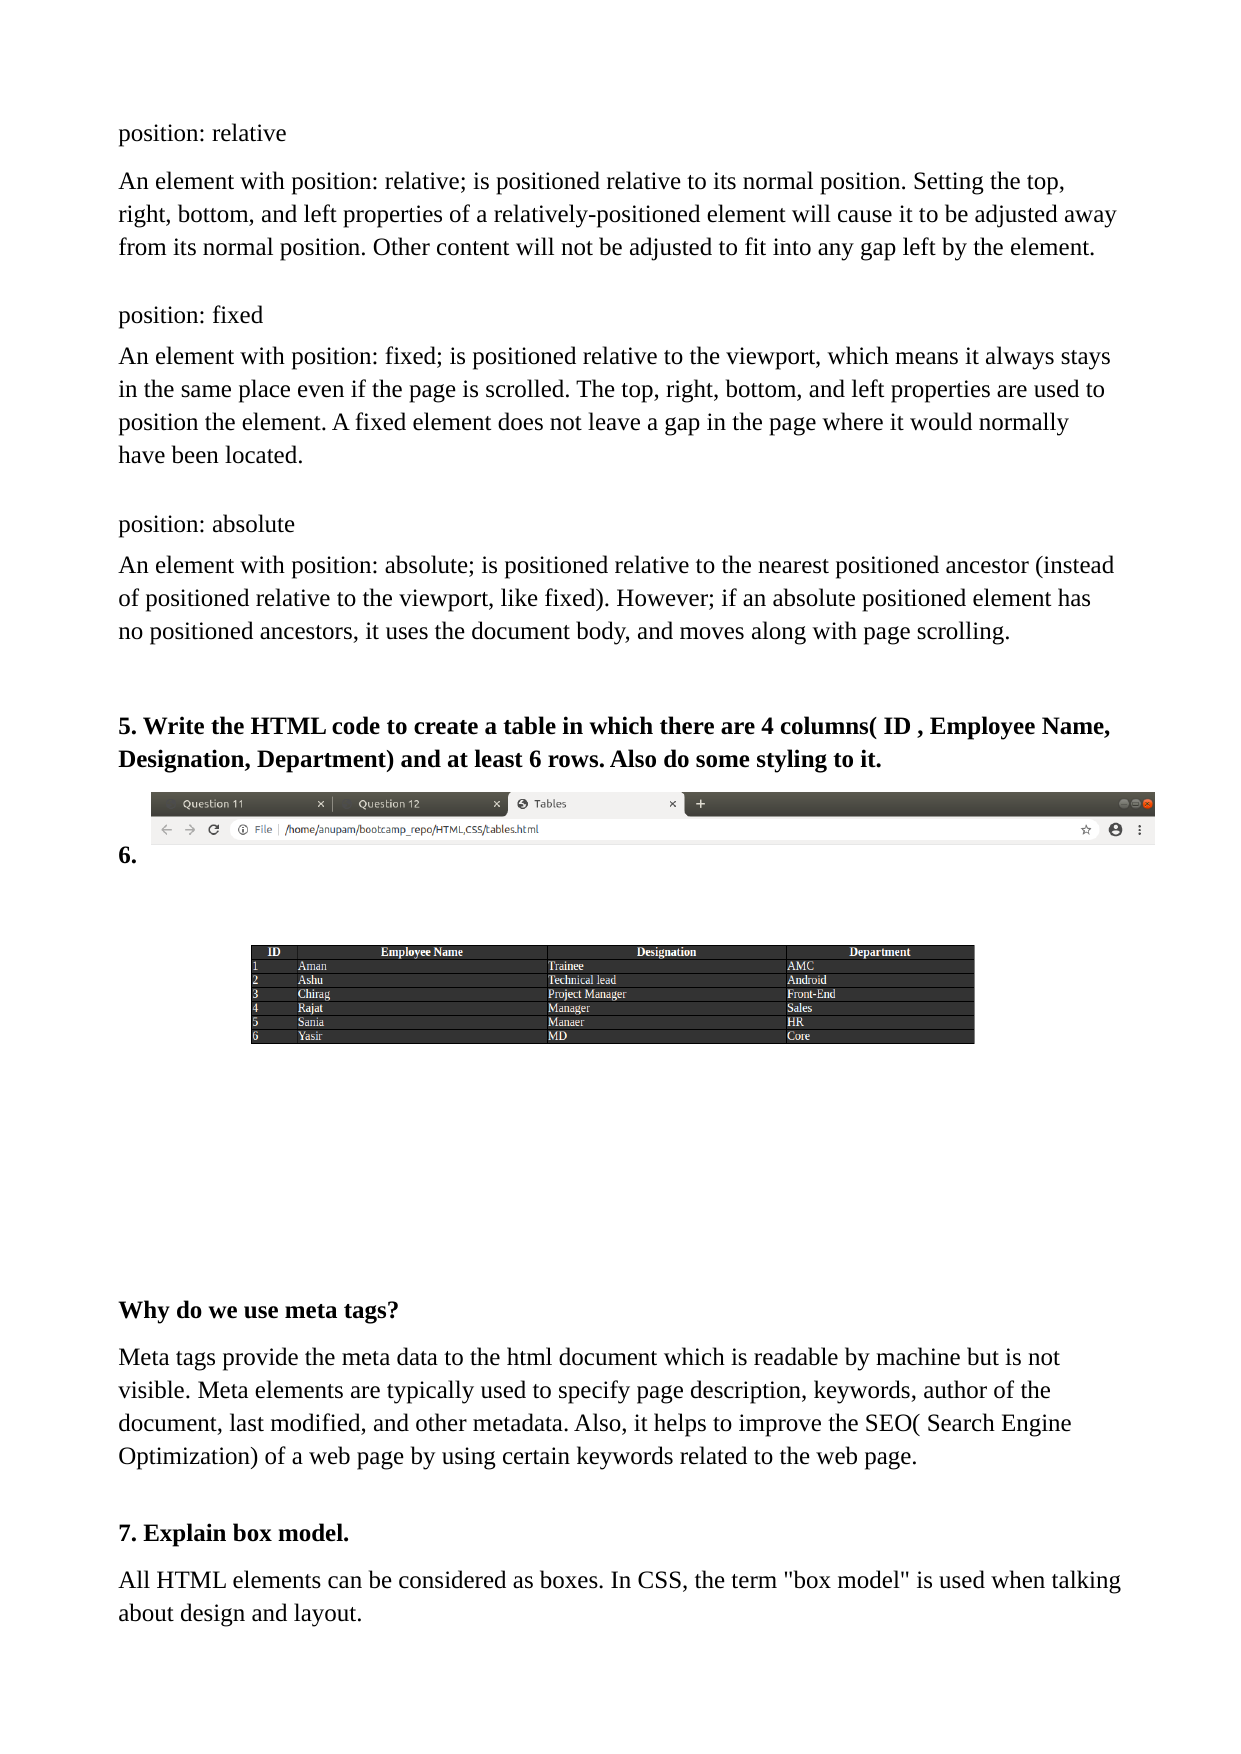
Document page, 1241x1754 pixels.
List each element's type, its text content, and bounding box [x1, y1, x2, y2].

text 5. Write the HTML code to create a table in which there are 4 columns( ID , Employee Name, Designation, Department) and at least 6 rows. Also do some styling to it. [118, 711, 1122, 773]
text An element with position: absolute; is positioned relative to the nearest positioned ancestor (instead of positioned relative to the viewport, like fixed). However; if an absolute positioned element has no positioned ancestors, it uses the document body, and moves along with page scrolling. [118, 550, 1122, 645]
text 7. Explain box model. [118, 1518, 1122, 1547]
text An element with position: fixed; is positioned relative to the viewport, which means it always stays in the same place even if the page is scrolled. The top, right, bottom, and left properties are used to position the element. A fixed element does not leave a gap in the page where it would normally have been located. [118, 341, 1122, 469]
text Meta tags provide the meta data to the html document which is readable by machine but is not visible. Meta elements are typically used to specify page description, keywords, author of the document, last modified, and other metadata. Also, it helps to improve the SEO( Search Engine Optimization) of a web page by using certain keywords related to the web page. [118, 1342, 1122, 1470]
text position: relative [118, 118, 1122, 147]
subtitle position: fixed [118, 300, 1122, 329]
text 6. Why do we use meta tags? [118, 840, 1122, 1323]
picture [151, 792, 1155, 1295]
text All HTML elements can be considered as boxes. In CSS, the term "box model" is used when talking about design and layout. [118, 1565, 1122, 1627]
text An element with position: relative; is positioned relative to its normal position. Setting the top, right, bottom, and left properties of a relatively-positioned element will cause it to be adjusted away from its normal position. Other content will not be adjusted to fit into any gap left by the element. [118, 166, 1122, 261]
subtitle position: absolute [118, 509, 1122, 538]
